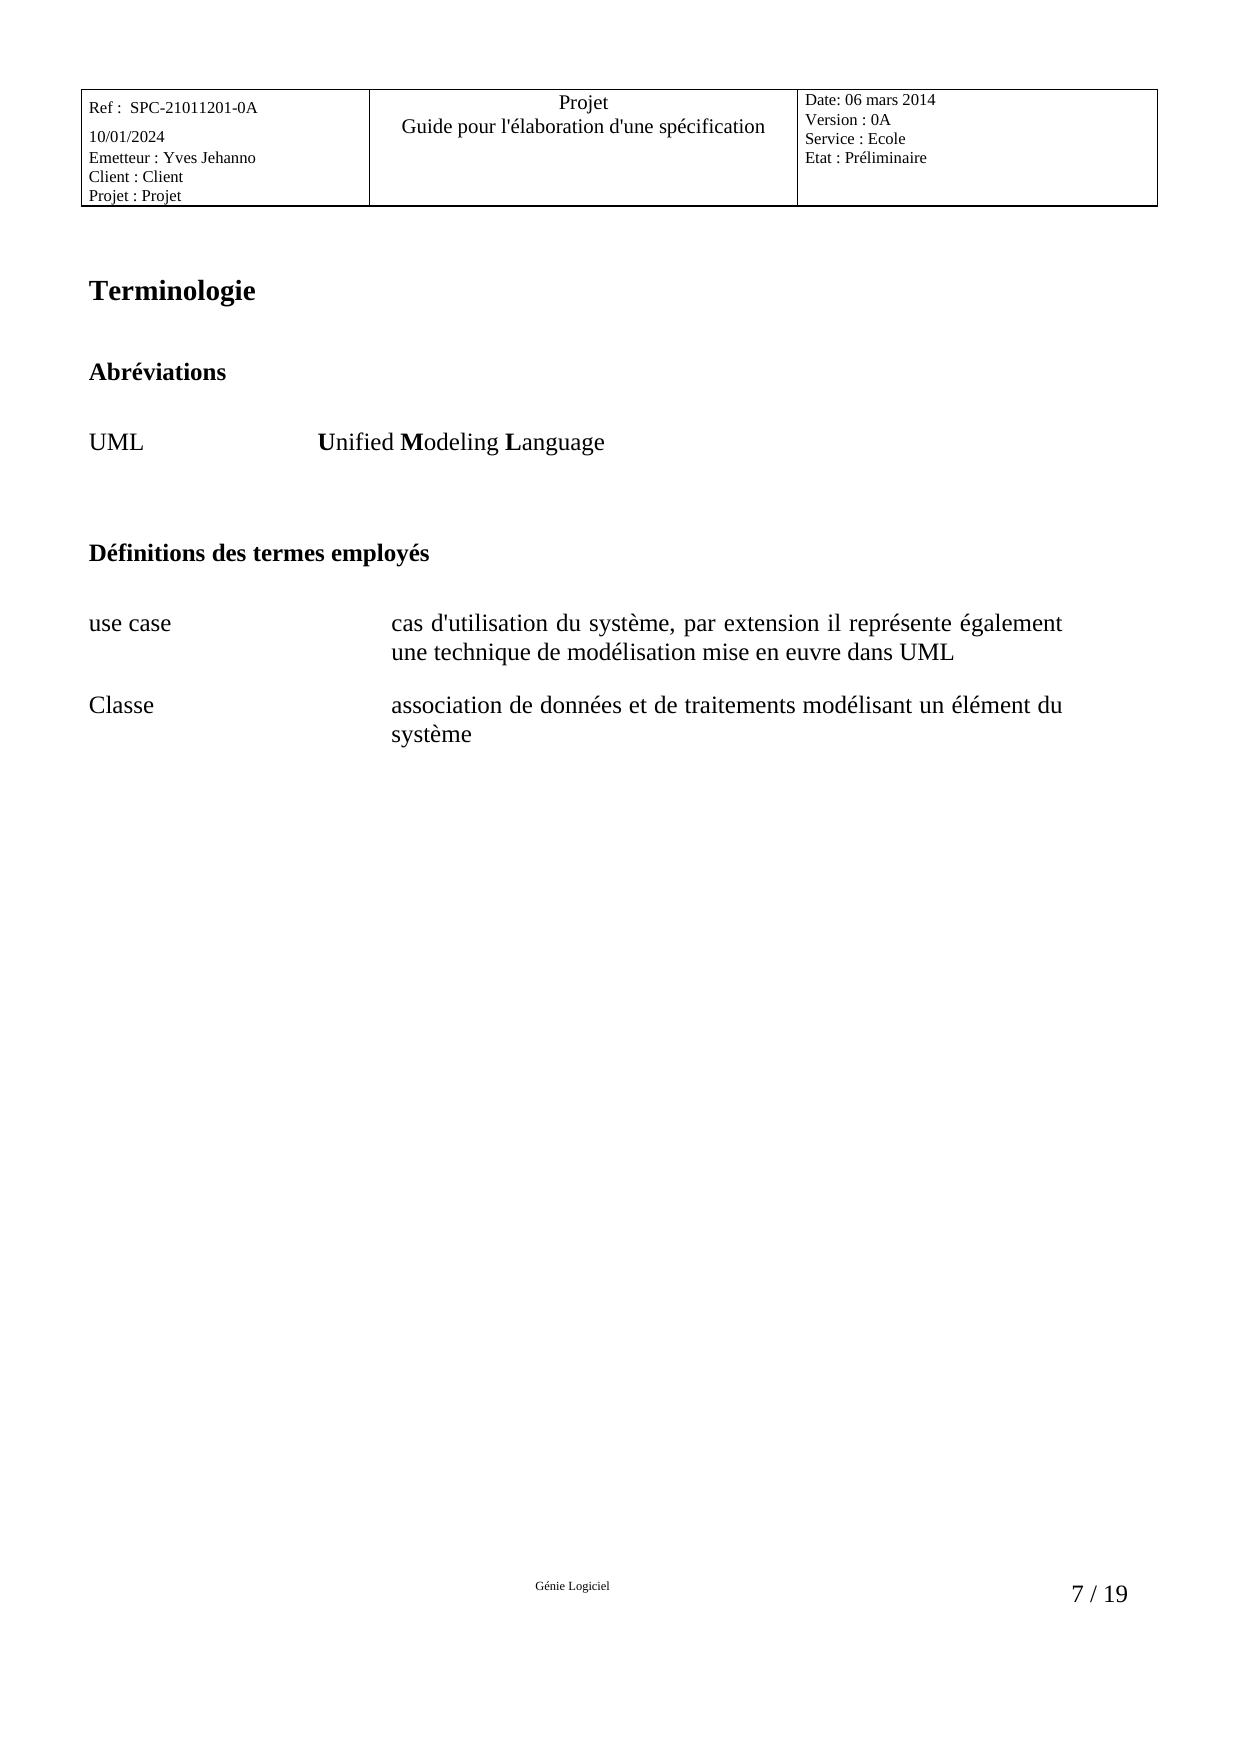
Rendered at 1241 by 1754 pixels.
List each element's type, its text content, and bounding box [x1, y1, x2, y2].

table_header cas d'utilisation du système, par extension il représente également une technique de modélisation mise en euvre dans UML [310, 608, 1070, 690]
subtitle Terminologie [89, 273, 1152, 307]
table_cell Classe [81, 690, 310, 773]
table_header use case [81, 608, 310, 690]
subtitle Définitions des termes employés [89, 538, 1152, 567]
table_header Unified Modeling Language [310, 427, 1070, 455]
table_header UML [81, 427, 310, 455]
table_cell association de données et de traitements modélisant un élément du système [310, 690, 1070, 773]
subtitle Abréviations [89, 357, 1152, 385]
